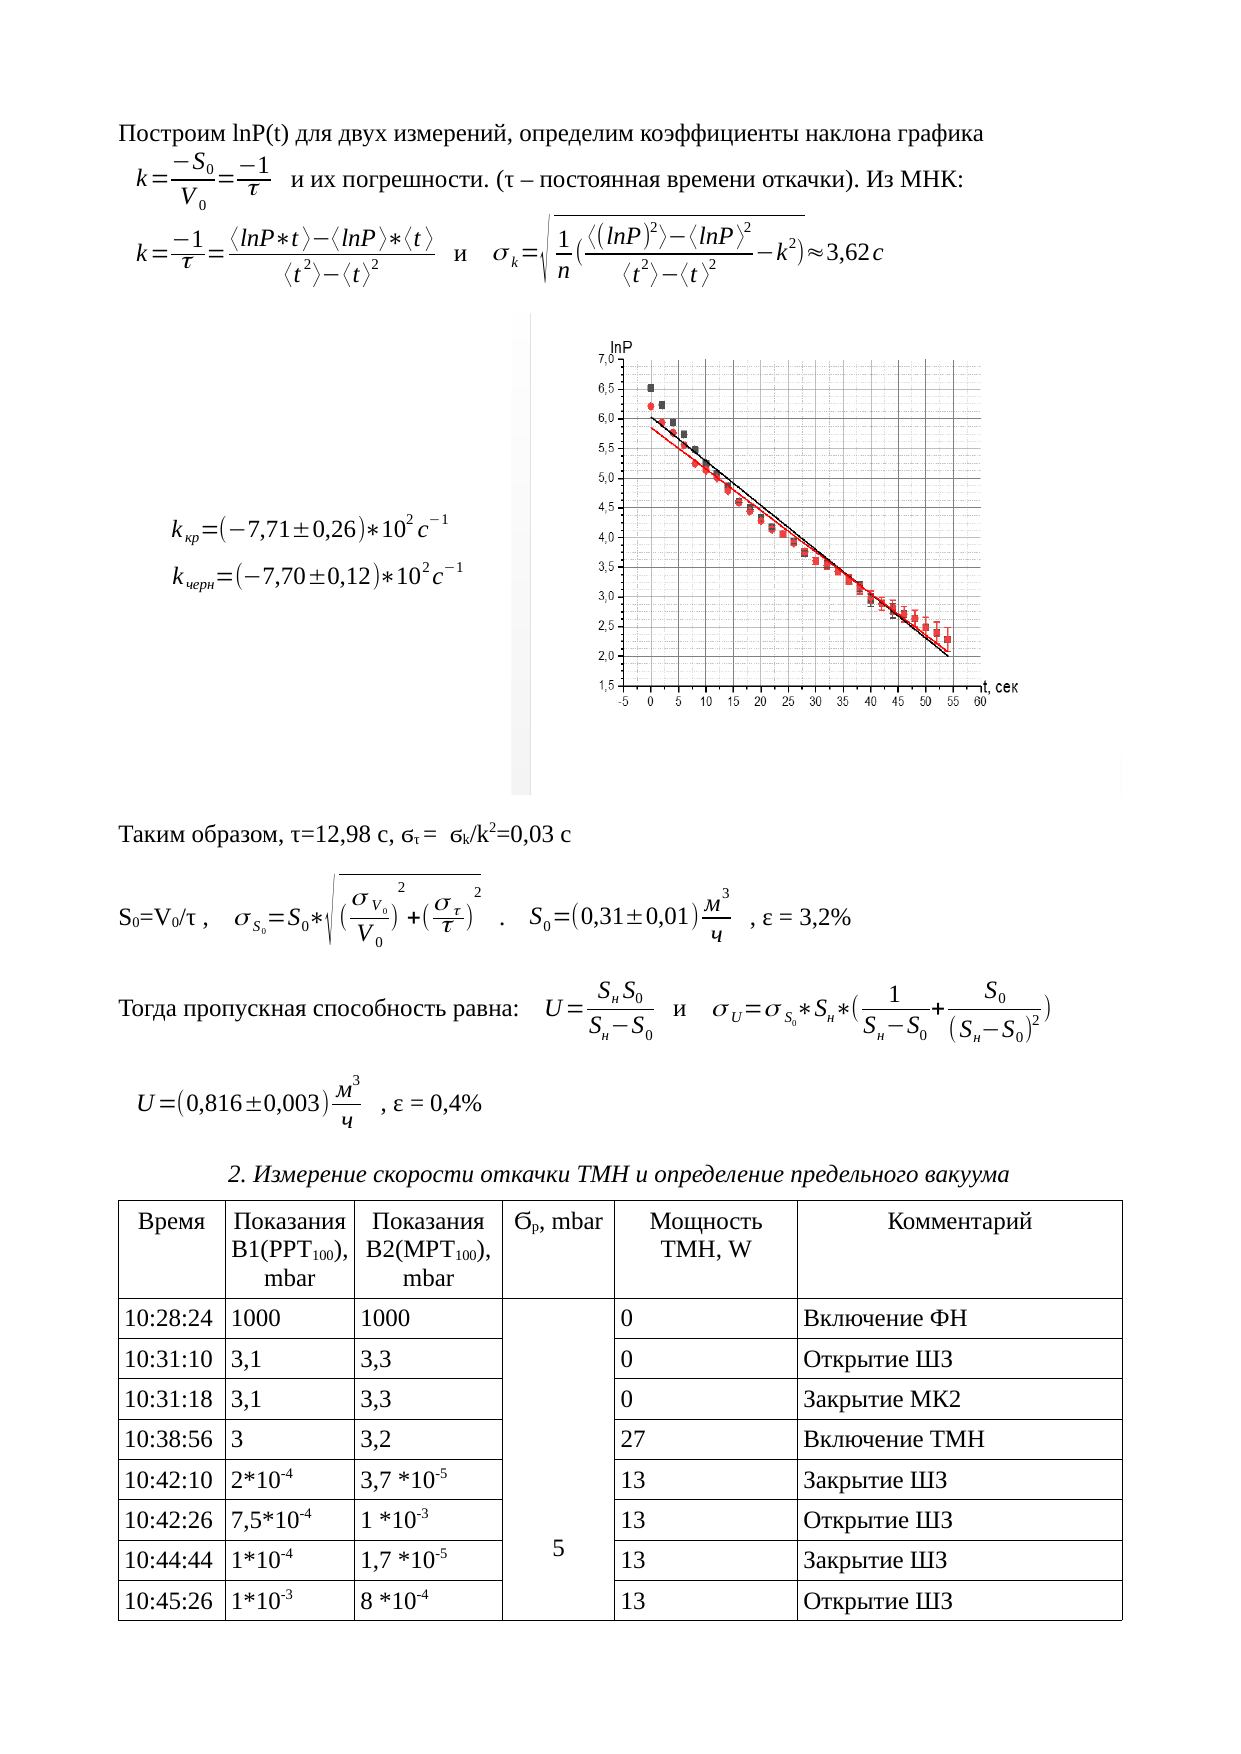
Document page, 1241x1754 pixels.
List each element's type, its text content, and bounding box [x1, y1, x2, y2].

table_cell 10:28:24 [119, 1299, 225, 1338]
table_cell Открытие ШЗ [798, 1581, 1122, 1620]
table_cell 1*10-3 [226, 1581, 354, 1620]
table_cell 1000 [355, 1299, 502, 1338]
table_cell 0 [615, 1299, 797, 1338]
table_cell Закрытие ШЗ [798, 1541, 1122, 1580]
table_cell 3 [226, 1420, 354, 1459]
table_cell 10:31:10 [119, 1339, 225, 1378]
table_cell 13 [615, 1500, 797, 1539]
table_cell Включение ФН [798, 1299, 1122, 1338]
table_cell 3,7 *10-5 [355, 1460, 502, 1499]
table_cell 3,1 [226, 1339, 354, 1378]
table_header Показания B1(РРТ100), mbar [226, 1201, 354, 1298]
table_cell 13 [615, 1460, 797, 1499]
table_header Время [119, 1201, 225, 1298]
table_cell 10:44:44 [119, 1541, 225, 1580]
text , ε = 0,4% [118, 1071, 1122, 1134]
table_cell 0 [615, 1339, 797, 1378]
table_cell 10:31:18 [119, 1379, 225, 1419]
table_cell 1 *10-3 [355, 1500, 502, 1539]
table_header Ϭp, mbar [503, 1201, 614, 1298]
text Построим lnP(t) для двух измерений, определим коэффициенты наклона графика и их погрешности. (τ – постоянная времени откачки). Из МНК:и [118, 118, 1122, 288]
text 2. Измерение скорости откачки ТМН и определение предельного вакуума [118, 1159, 1122, 1187]
table_cell 3,3 [355, 1379, 502, 1419]
picture [511, 313, 1022, 795]
table_cell 3,3 [355, 1339, 502, 1378]
table_cell 10:38:56 [119, 1420, 225, 1459]
table_header Комментарий [798, 1201, 1122, 1298]
table_cell 5 [503, 1299, 614, 1620]
table_header Мощность ТМН, W [615, 1201, 797, 1298]
text Тогда пропускная способность равна: и [118, 976, 1122, 1046]
table_cell 27 [615, 1420, 797, 1459]
table_cell 1*10-4 [226, 1541, 354, 1580]
table_cell Открытие ШЗ [798, 1500, 1122, 1539]
text S0=V0/τ , . , ε = 3,2% [118, 873, 1122, 951]
text Таким образом, τ=12,98 с, ϭτ = ϭk/k2=0,03 c [118, 819, 1122, 848]
table_cell 13 [615, 1581, 797, 1620]
table_cell 8 *10-4 [355, 1581, 502, 1620]
table_cell 10:42:26 [119, 1500, 225, 1539]
table_cell Открытие ШЗ [798, 1339, 1122, 1378]
table_cell 1000 [226, 1299, 354, 1338]
table_cell 10:42:10 [119, 1460, 225, 1499]
table_cell 3,2 [355, 1420, 502, 1459]
table_cell 3,1 [226, 1379, 354, 1419]
table_cell 10:45:26 [119, 1581, 225, 1620]
table_header Показания B2(МРТ100), mbar [355, 1201, 502, 1298]
table_cell 7,5*10-4 [226, 1500, 354, 1539]
table_cell Закрытие ШЗ [798, 1460, 1122, 1499]
table_cell Включение ТМН [798, 1420, 1122, 1459]
table_cell 13 [615, 1541, 797, 1580]
table_cell 1,7 *10-5 [355, 1541, 502, 1580]
table_cell 0 [615, 1379, 797, 1419]
table_cell 2*10-4 [226, 1460, 354, 1499]
table_cell Закрытие МК2 [798, 1379, 1122, 1419]
